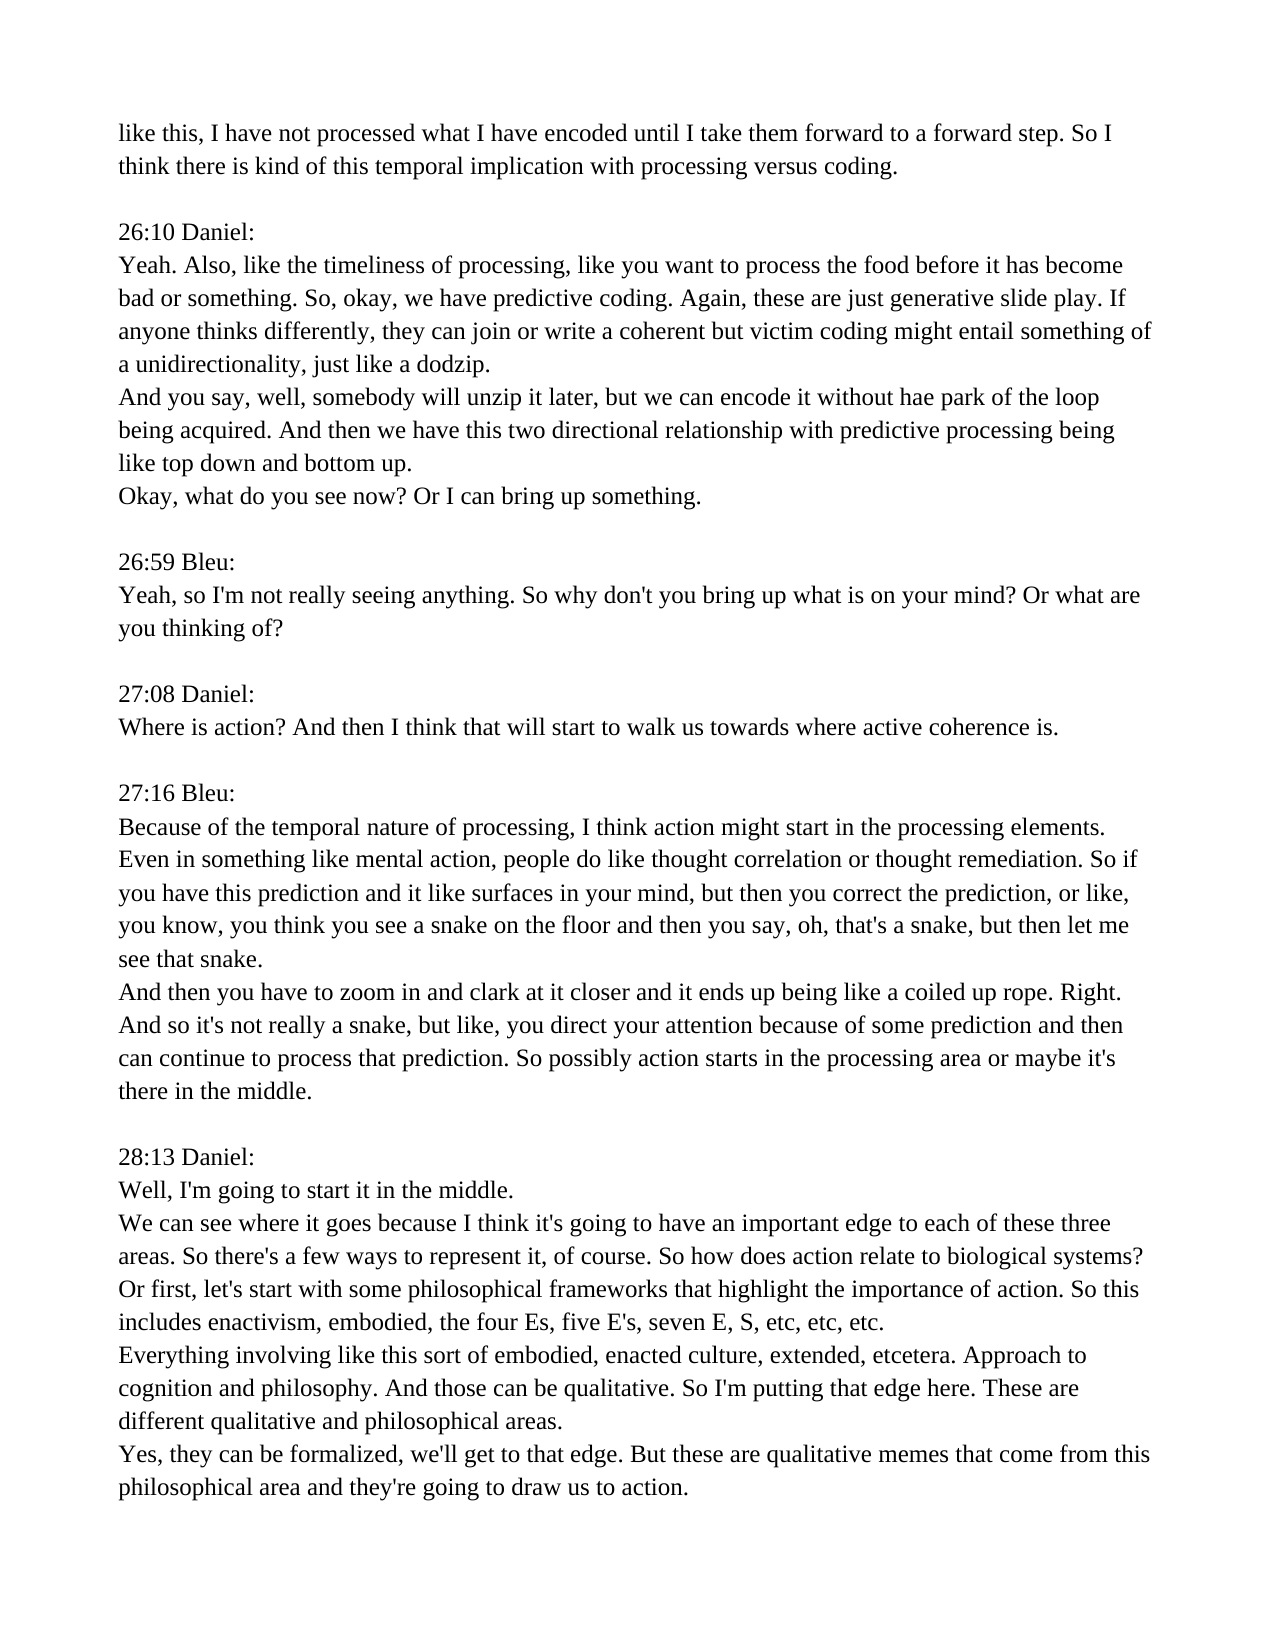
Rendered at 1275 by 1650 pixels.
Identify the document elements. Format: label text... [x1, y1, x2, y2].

text Everything involving like this sort of embodied, enacted culture, extended, etcetera. Approach to cognition and philosophy. And those can be qualitative. So I'm putting that edge here. These are different qualitative and philosophical areas. [118, 1340, 1157, 1435]
text And you say, well, somebody will unzip it later, but we can encode it without hae park of the loop being acquired. And then we have this two directional relationship with predictive processing being like top down and bottom up. [118, 382, 1157, 477]
text 28:13 Daniel: [118, 1142, 1157, 1171]
text And then you have to zoom in and clark at it closer and it ends up being like a coiled up rope. Right. And so it's not really a snake, but like, you direct your attention because of some prediction and then can continue to process that prediction. So possibly action starts in the processing area or maybe it's there in the middle. [118, 977, 1157, 1104]
text Where is action? And then I think that will start to walk us towards where active coherence is. [118, 712, 1157, 741]
text like this, I have not processed what I have encoded until I take them forward to a forward step. So I think there is kind of this temporal implication with processing versus coding. [118, 118, 1157, 180]
text Okay, what do you see now? Or I can bring up something. [118, 481, 1157, 510]
text Yes, they can be formalized, we'll get to that edge. But these are qualitative memes that come from this philosophical area and they're going to draw us to action. [118, 1439, 1157, 1501]
text 26:10 Daniel: [118, 217, 1157, 246]
text 27:16 Bleu: [118, 778, 1157, 807]
text Yeah, so I'm not really seeing anything. So why don't you bring up what is on your mind? Or what are you thinking of? [118, 580, 1157, 642]
text Because of the temporal nature of processing, I think action might start in the processing elements. Even in something like mental action, people do like thought correlation or thought remediation. So if you have this prediction and it like surfaces in your mind, but then you correct the prediction, or like, you know, you think you see a snake on the floor and then you say, oh, that's a snake, but then let me see that snake. [118, 812, 1157, 972]
text 26:59 Bleu: [118, 547, 1157, 576]
text 27:08 Daniel: [118, 679, 1157, 708]
text Well, I'm going to start it in the middle. [118, 1175, 1157, 1203]
text We can see where it goes because I think it's going to have an important edge to each of these three areas. So there's a few ways to represent it, of course. So how does action relate to biological systems? Or first, let's start with some philosophical frameworks that highlight the importance of action. So this includes enactivism, embodied, the four Es, five E's, seven E, S, etc, etc, etc. [118, 1208, 1157, 1336]
text Yeah. Also, like the timeliness of processing, like you want to process the food before it has become bad or something. So, okay, we have predictive coding. Again, these are just generative slide play. If anyone thinks differently, they can join or write a coherent but victim coding might entail something of a unidirectionality, just like a dodzip. [118, 250, 1157, 378]
